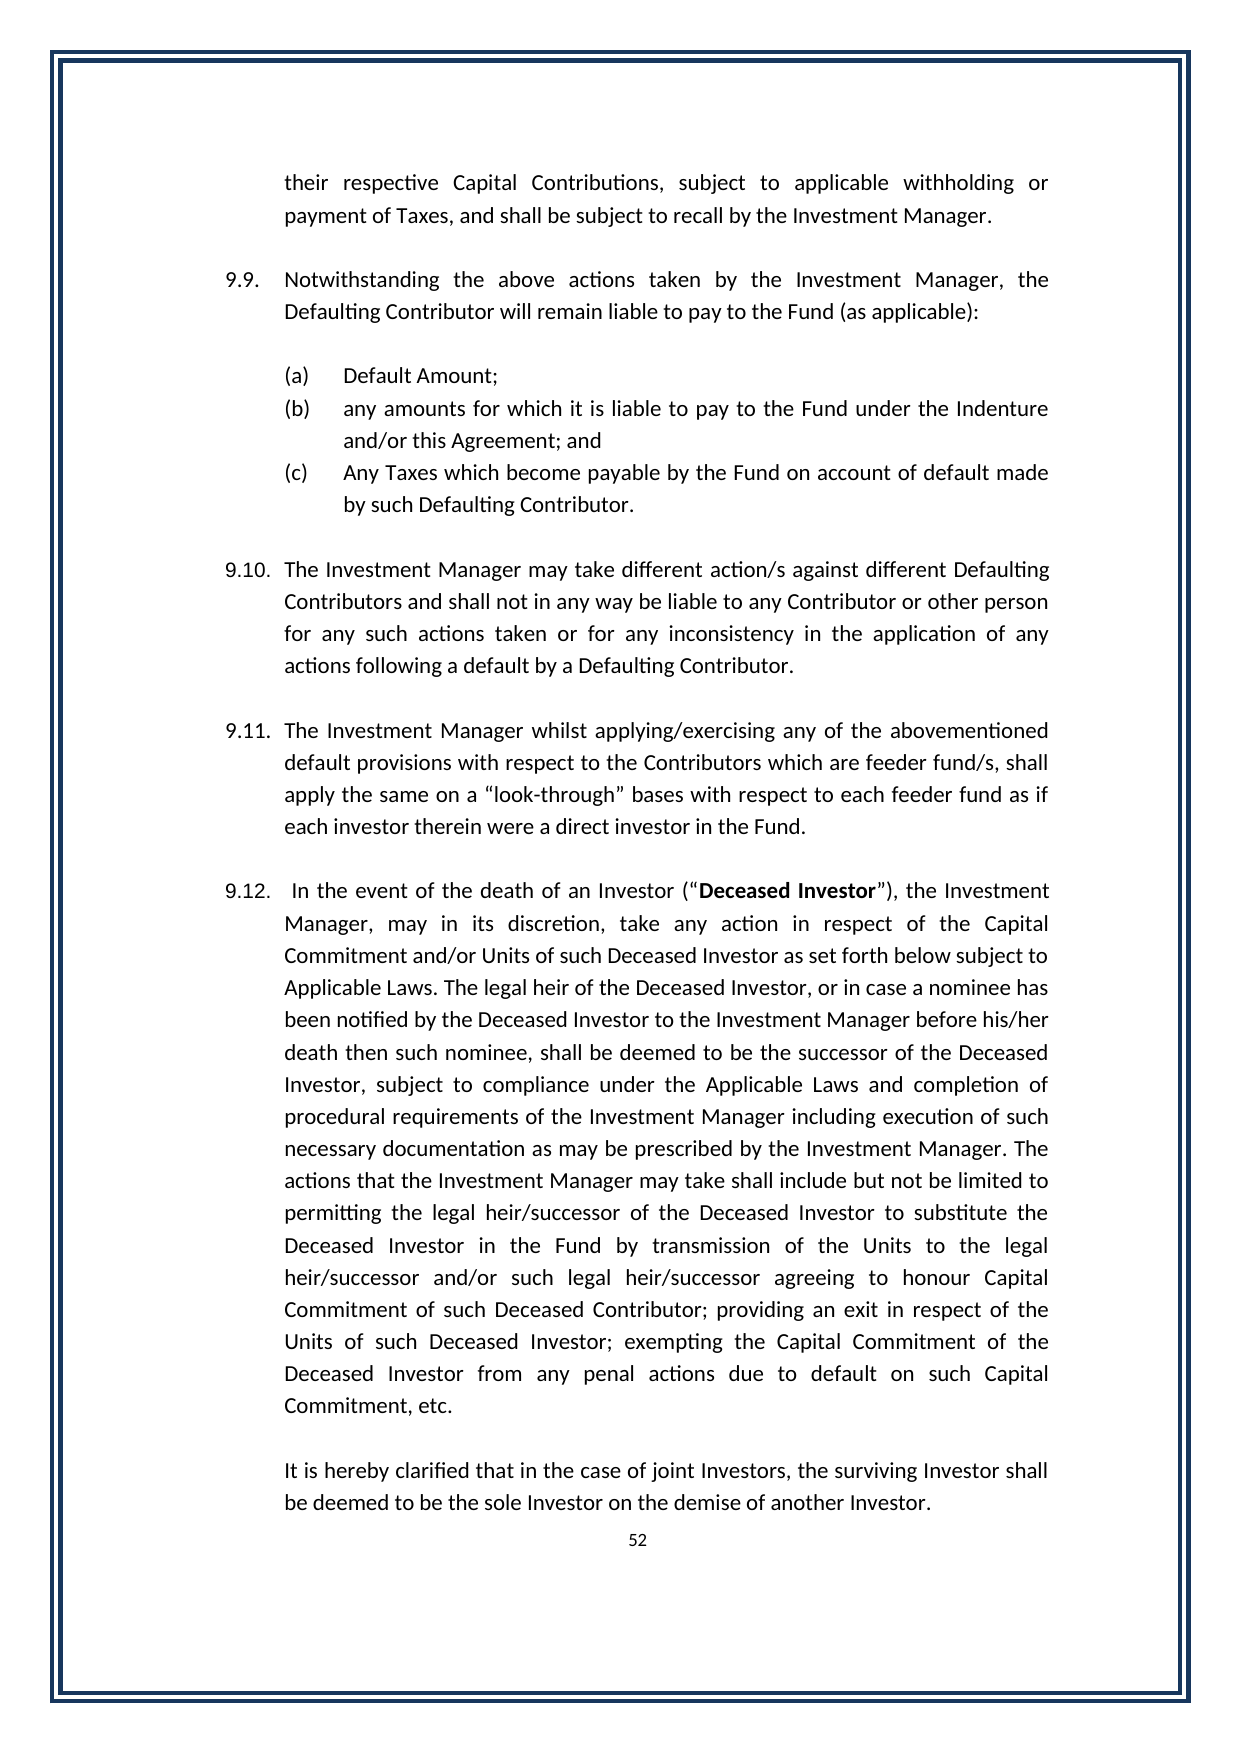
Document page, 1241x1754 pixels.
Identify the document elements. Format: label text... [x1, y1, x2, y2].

list The Investment Manager may take different action/s against different Defaulting Contributors and shall not in any way be liable to any Contributor or other person for any such actions taken or for any inconsistency in the application of any actions following a default by a Defaulting Contributor. [225, 555, 1050, 679]
list Default Amount; [284, 362, 1050, 390]
list It is hereby clarified that in the case of joint Investors, the surviving Investor shall be deemed to be the sole Investor on the demise of another Investor. [284, 1456, 1050, 1516]
list Any Taxes which become payable by the Fund on account of default made by such Defaulting Contributor. [284, 458, 1050, 518]
list any amounts for which it is liable to pay to the Fund under the Indenture and/or this Agreement; and [284, 394, 1050, 454]
list Notwithstanding the above actions taken by the Investment Manager, the Defaulting Contributor will remain liable to pay to the Fund (as applicable): [225, 265, 1050, 325]
list The Investment Manager whilst applying/exercising any of the abovementioned default provisions with respect to the Contributors which are feeder fund/s, shall apply the same on a “look-through” bases with respect to each feeder fund as if each investor therein were a direct investor in the Fund. [225, 716, 1050, 840]
list their respective Capital Contributions, subject to applicable withholding or payment of Taxes, and shall be subject to recall by the Investment Manager. [225, 168, 1050, 229]
list In the event of the death of an Investor (“Deceased Investor”), the Investment Manager, may in its discretion, take any action in respect of the Capital Commitment and/or Units of such Deceased Investor as set forth below subject to Applicable Laws. The legal heir of the Deceased Investor, or in case a nominee has been notified by the Deceased Investor to the Investment Manager before his/her death then such nominee, shall be deemed to be the successor of the Deceased Investor, subject to compliance under the Applicable Laws and completion of procedural requirements of the Investment Manager including execution of such necessary documentation as may be prescribed by the Investment Manager. The actions that the Investment Manager may take shall include but not be limited to permitting the legal heir/successor of the Deceased Investor to substitute the Deceased Investor in the Fund by transmission of the Units to the legal heir/successor and/or such legal heir/successor agreeing to honour Capital Commitment of such Deceased Contributor; providing an exit in respect of the Units of such Deceased Investor; exempting the Capital Commitment of the Deceased Investor from any penal actions due to default on such Capital Commitment, etc. [225, 877, 1050, 1420]
